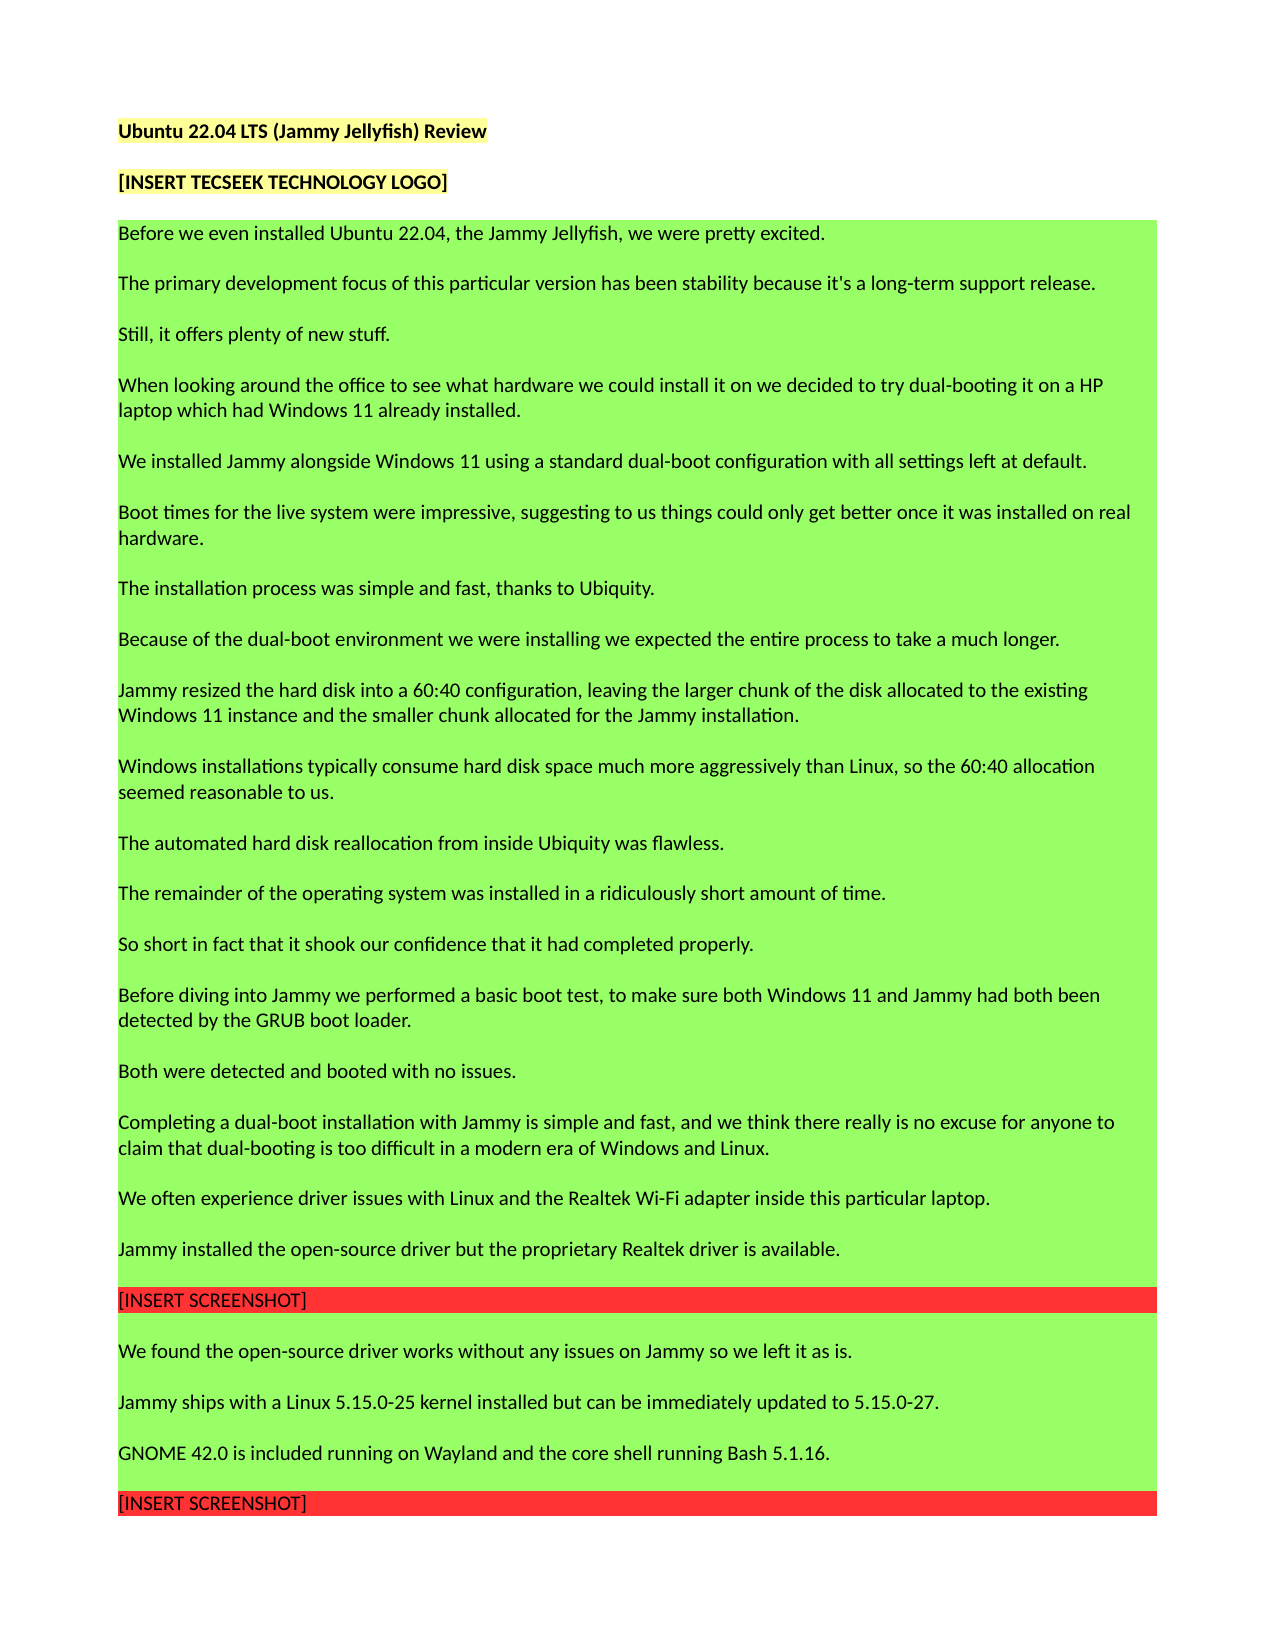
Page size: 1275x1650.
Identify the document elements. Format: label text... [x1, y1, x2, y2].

text The automated hard disk reallocation from inside Ubiquity was flawless. [118, 830, 1157, 855]
text The primary development focus of this particular version has been stability because it's a long-term support release. [118, 271, 1157, 296]
text Ubuntu 22.04 LTS (Jammy Jellyfish) Review [118, 118, 1157, 143]
text Still, it offers plenty of new stuff. [118, 321, 1157, 347]
text We often experience driver issues with Linux and the Realtek Wi-Fi adapter inside this particular laptop. [118, 1186, 1157, 1211]
text We found the open-source driver works without any issues on Jammy so we left it as is. [118, 1338, 1157, 1363]
text Before diving into Jammy we performed a basic boot test, to make sure both Windows 11 and Jammy had both been detected by the GRUB boot loader. [118, 982, 1157, 1033]
text We installed Jammy alongside Windows 11 using a standard dual-boot configuration with all settings left at default. [118, 448, 1157, 474]
text Both were detected and booted with no issues. [118, 1058, 1157, 1084]
text The remainder of the operating system was installed in a ridiculously short amount of time. [118, 881, 1157, 906]
text When looking around the office to see what hardware we could install it on we decided to try dual-booting it on a HP laptop which had Windows 11 already installed. [118, 372, 1157, 423]
text Boot times for the live system were impressive, suggesting to us things could only get better once it was installed on real hardware. [118, 499, 1157, 550]
text Jammy installed the open-source driver but the proprietary Realtek driver is available. [118, 1236, 1157, 1262]
text [INSERT TECSEEK TECHNOLOGY LOGO] [118, 169, 1157, 194]
text Completing a dual-boot installation with Jammy is simple and fast, and we think there really is no excuse for anyone to claim that dual-booting is too difficult in a modern era of Windows and Linux. [118, 1109, 1157, 1160]
text The installation process was simple and fast, thanks to Ubiquity. [118, 576, 1157, 601]
text [INSERT SCREENSHOT] [118, 1287, 1157, 1313]
text Before we even installed Ubuntu 22.04, the Jammy Jellyfish, we were pretty excited. [118, 220, 1157, 245]
text [INSERT SCREENSHOT] [118, 1491, 1157, 1516]
text Jammy ships with a Linux 5.15.0-25 kernel installed but can be immediately updated to 5.15.0-27. [118, 1389, 1157, 1414]
text Jammy resized the hard disk into a 60:40 configuration, leaving the larger chunk of the disk allocated to the existing Windows 11 instance and the smaller chunk allocated for the Jammy installation. [118, 677, 1157, 728]
text Windows installations typically consume hard disk space much more aggressively than Linux, so the 60:40 allocation seemed reasonable to us. [118, 753, 1157, 804]
text So short in fact that it shook our confidence that it had completed properly. [118, 931, 1157, 957]
text GNOME 42.0 is included running on Wayland and the core shell running Bash 5.1.16. [118, 1440, 1157, 1465]
text Because of the dual-boot environment we were installing we expected the entire process to take a much longer. [118, 626, 1157, 652]
